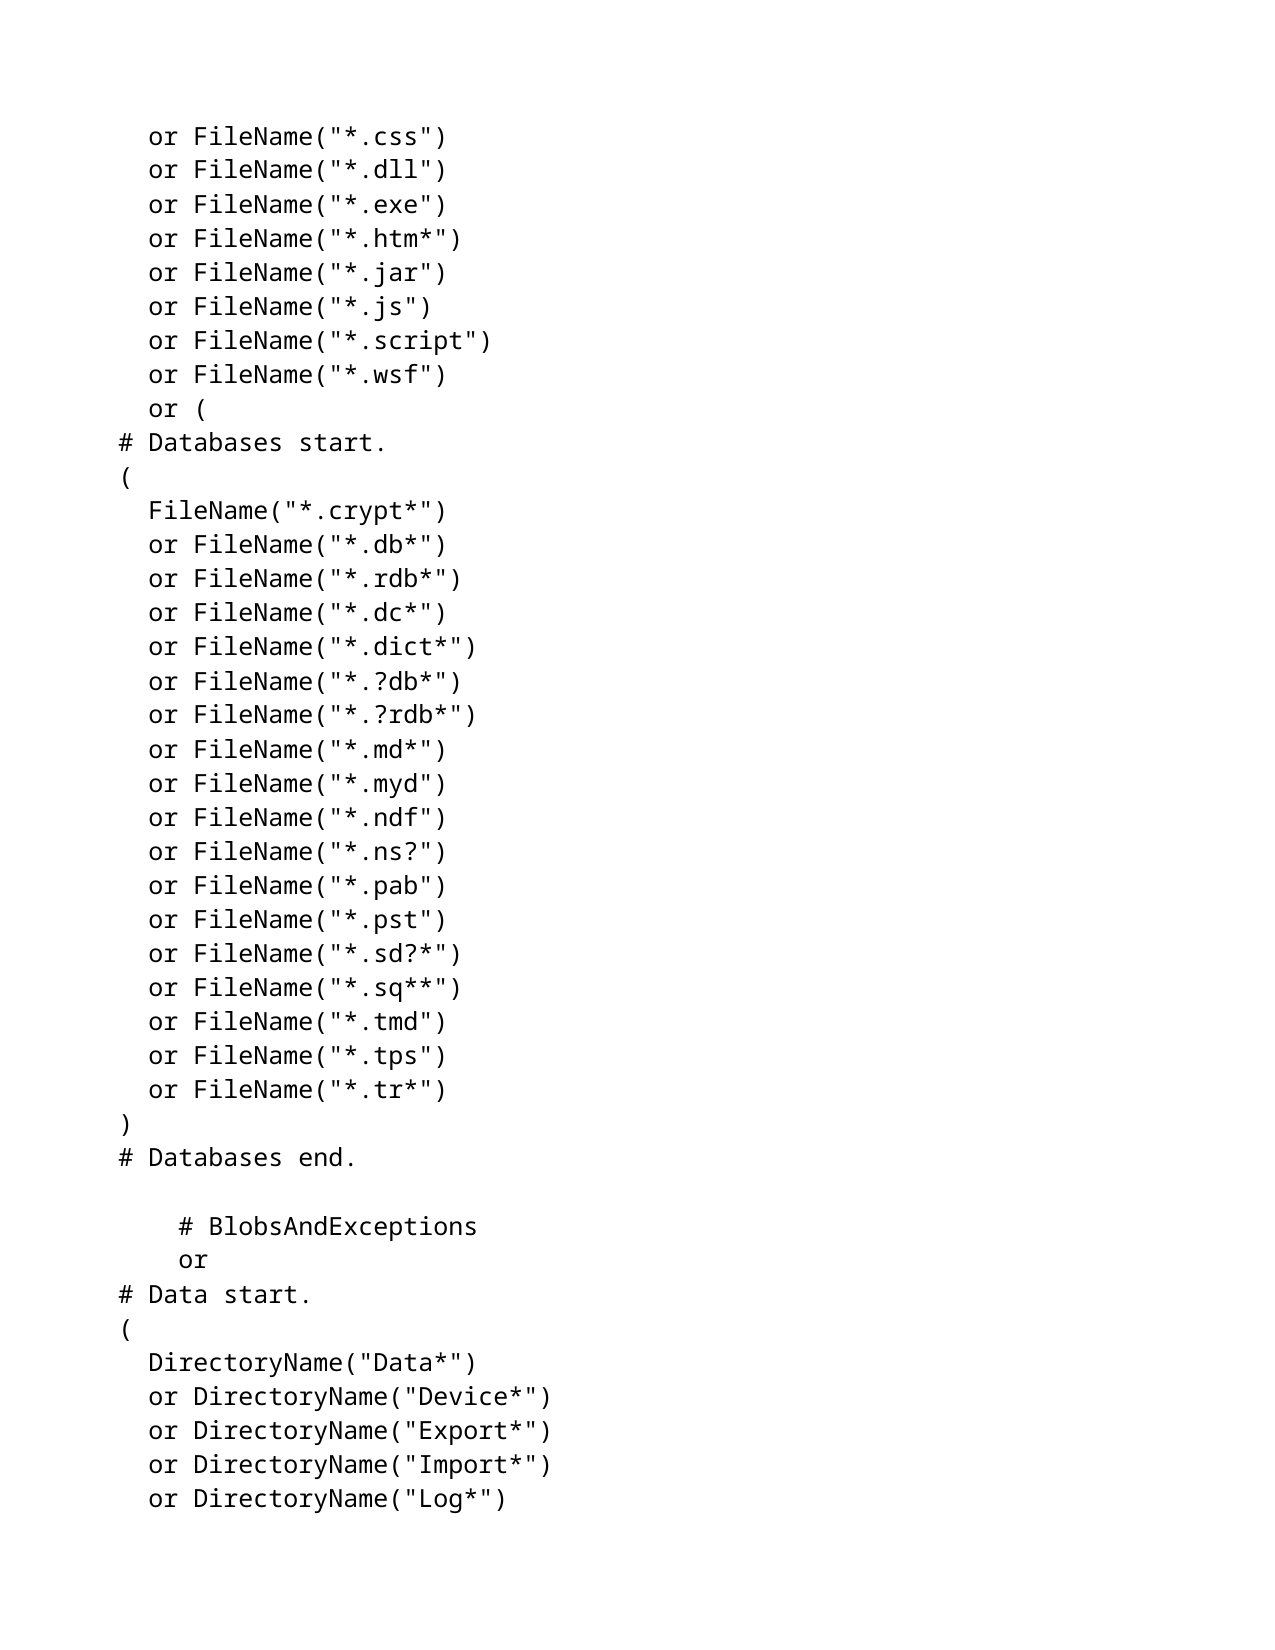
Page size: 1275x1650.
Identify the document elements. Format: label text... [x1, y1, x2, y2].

text or FileName("*.htm*") [118, 220, 1157, 254]
text ( [118, 1310, 1157, 1344]
text DirectoryName("Data*") [118, 1344, 1157, 1378]
text or DirectoryName("Device*") [118, 1378, 1157, 1412]
text # Data start. [118, 1276, 1157, 1310]
text # BlobsAndExceptions [118, 1208, 1157, 1242]
text or [118, 1242, 1157, 1276]
text or FileName("*.pab") [118, 867, 1157, 902]
text or FileName("*.rdb*") [118, 561, 1157, 595]
text or FileName("*.tmd") [118, 1004, 1157, 1038]
text or FileName("*.dc*") [118, 595, 1157, 629]
text or ( [118, 391, 1157, 425]
text or DirectoryName("Log*") [118, 1481, 1157, 1515]
text or FileName("*.js") [118, 288, 1157, 322]
text or FileName("*.?db*") [118, 663, 1157, 697]
text FileName("*.crypt*") [118, 493, 1157, 527]
text or FileName("*.?rdb*") [118, 697, 1157, 731]
text or FileName("*.ndf") [118, 799, 1157, 833]
text or FileName("*.tps") [118, 1038, 1157, 1072]
text # Databases start. [118, 425, 1157, 459]
text or DirectoryName("Export*") [118, 1412, 1157, 1447]
text or FileName("*.md*") [118, 731, 1157, 765]
text or FileName("*.tr*") [118, 1072, 1157, 1106]
text or FileName("*.exe") [118, 186, 1157, 220]
text or FileName("*.myd") [118, 765, 1157, 799]
text or FileName("*.css") [118, 118, 1157, 152]
text ) [118, 1106, 1157, 1140]
text or FileName("*.sd?*") [118, 936, 1157, 970]
text or FileName("*.sq**") [118, 970, 1157, 1004]
text or FileName("*.wsf") [118, 357, 1157, 391]
text or FileName("*.jar") [118, 254, 1157, 288]
text or FileName("*.dll") [118, 152, 1157, 186]
text ( [118, 459, 1157, 493]
text or FileName("*.pst") [118, 902, 1157, 936]
text or FileName("*.ns?") [118, 833, 1157, 867]
text # Databases end. [118, 1140, 1157, 1174]
text or FileName("*.dict*") [118, 629, 1157, 663]
text or FileName("*.db*") [118, 527, 1157, 561]
text or DirectoryName("Import*") [118, 1447, 1157, 1481]
text or FileName("*.script") [118, 322, 1157, 357]
